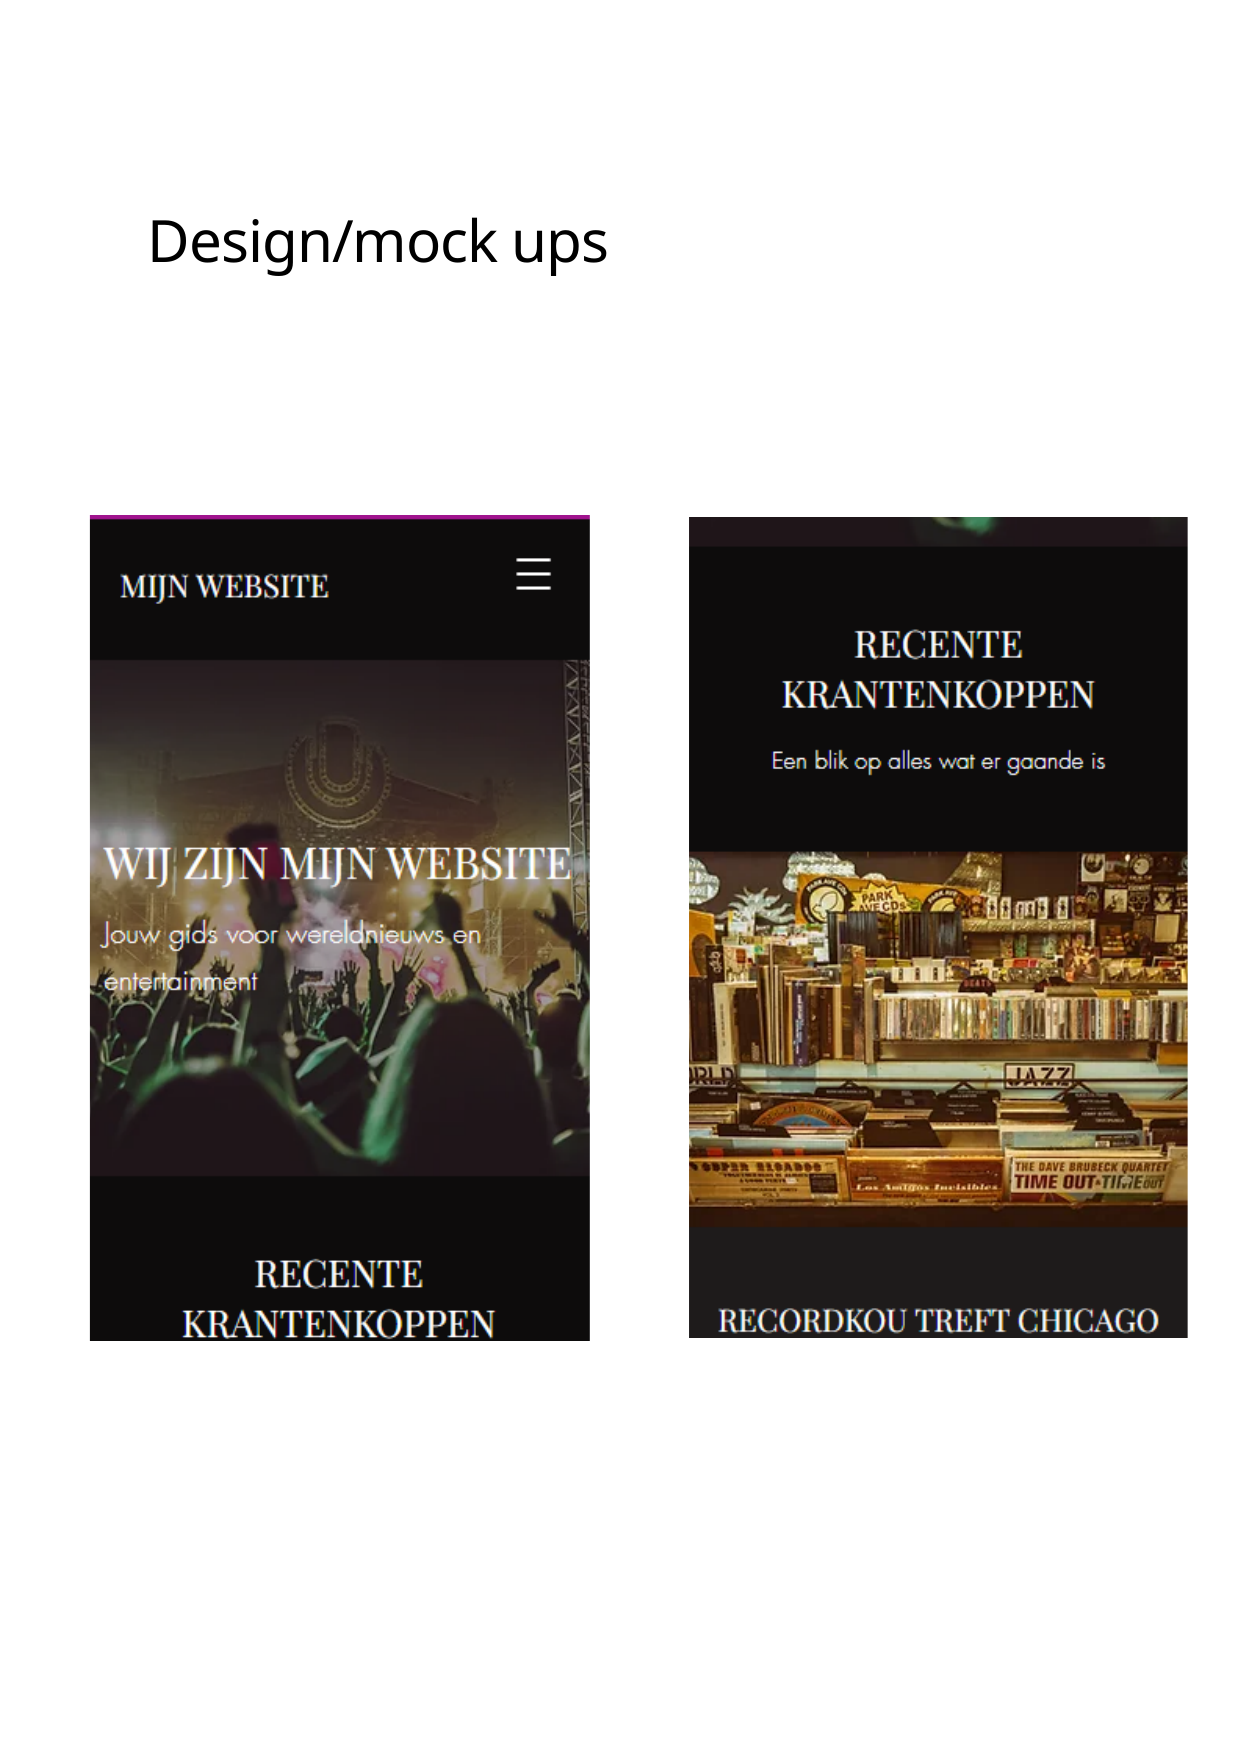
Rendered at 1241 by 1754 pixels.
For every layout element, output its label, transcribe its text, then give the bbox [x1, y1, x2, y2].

text Design/mock ups [148, 200, 1093, 279]
